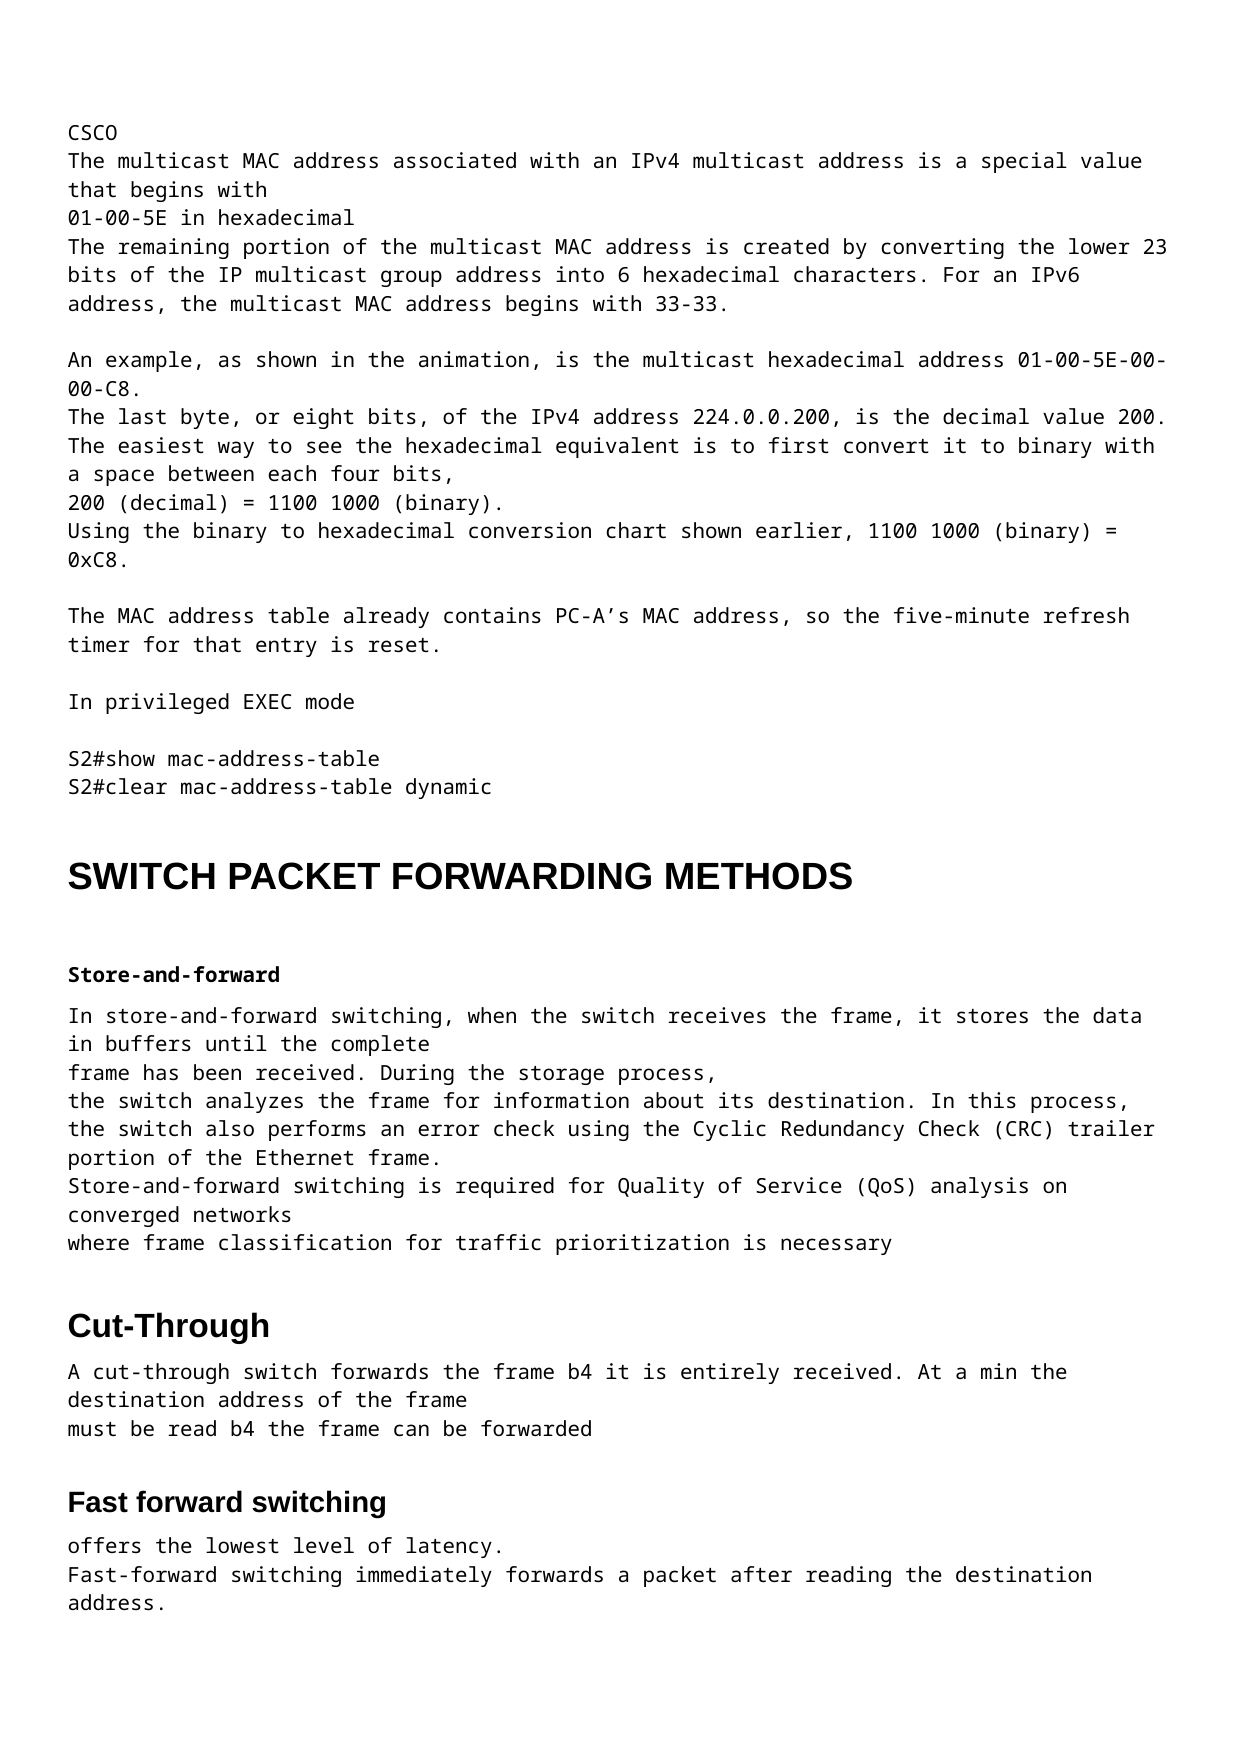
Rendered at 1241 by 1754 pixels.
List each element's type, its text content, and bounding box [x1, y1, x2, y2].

text frame has been received. During the storage process, [67, 1058, 1173, 1086]
text 01-00-5E in hexadecimal [67, 203, 1173, 232]
text An example, as shown in the animation, is the multicast hexadecimal address 01-00-5E-00-00-C8. [67, 346, 1173, 402]
text In store-and-forward switching, when the switch receives the frame, it stores the data in buffers until the complete [67, 1001, 1173, 1058]
text In privileged EXEC mode [67, 687, 1173, 715]
text Using the binary to hexadecimal conversion chart shown earlier, 1100 1000 (binary) = 0xC8. [67, 516, 1173, 573]
text The remaining portion of the multicast MAC address is created by converting the lower 23 bits of the IP multicast group address into 6 hexadecimal characters. For an IPv6 address, the multicast MAC address begins with 33-33. [67, 232, 1173, 317]
text A cut-through switch forwards the frame b4 it is entirely received. At a min the destination address of the frame [67, 1357, 1173, 1414]
text The last byte, or eight bits, of the IPv4 address 224.0.0.200, is the decimal value 200. [67, 402, 1173, 431]
subtitle Fast forward switching [67, 1485, 1173, 1519]
text where frame classification for traffic prioritization is necessary [67, 1228, 1173, 1257]
text CSCO [67, 118, 1173, 147]
text Store-and-forward switching is required for Quality of Service (QoS) analysis on converged networks [67, 1171, 1173, 1228]
text S2#show mac-address-table [67, 744, 1173, 772]
text must be read b4 the frame can be forwarded [67, 1414, 1173, 1442]
text offers the lowest level of latency. [67, 1532, 1173, 1560]
text The easiest way to see the hexadecimal equivalent is to first convert it to binary with a space between each four bits, [67, 431, 1173, 488]
text 200 (decimal) = 1100 1000 (binary). [67, 488, 1173, 516]
subtitle Cut-Through [67, 1306, 1173, 1344]
subtitle SWITCH PACKET FORWARDING METHODS [67, 854, 1173, 898]
subtitle Store-and-forward [67, 960, 1173, 988]
text Fast-forward switching immediately forwards a packet after reading the destination address. [67, 1560, 1173, 1617]
text the switch analyzes the frame for information about its destination. In this process, [67, 1086, 1173, 1114]
text The multicast MAC address associated with an IPv4 multicast address is a special value that begins with [67, 147, 1173, 203]
text the switch also performs an error check using the Cyclic Redundancy Check (CRC) trailer portion of the Ethernet frame. [67, 1114, 1173, 1171]
text S2#clear mac-address-table dynamic [67, 772, 1173, 801]
text The MAC address table already contains PC-A’s MAC address, so the five-minute refresh timer for that entry is reset. [67, 602, 1173, 658]
